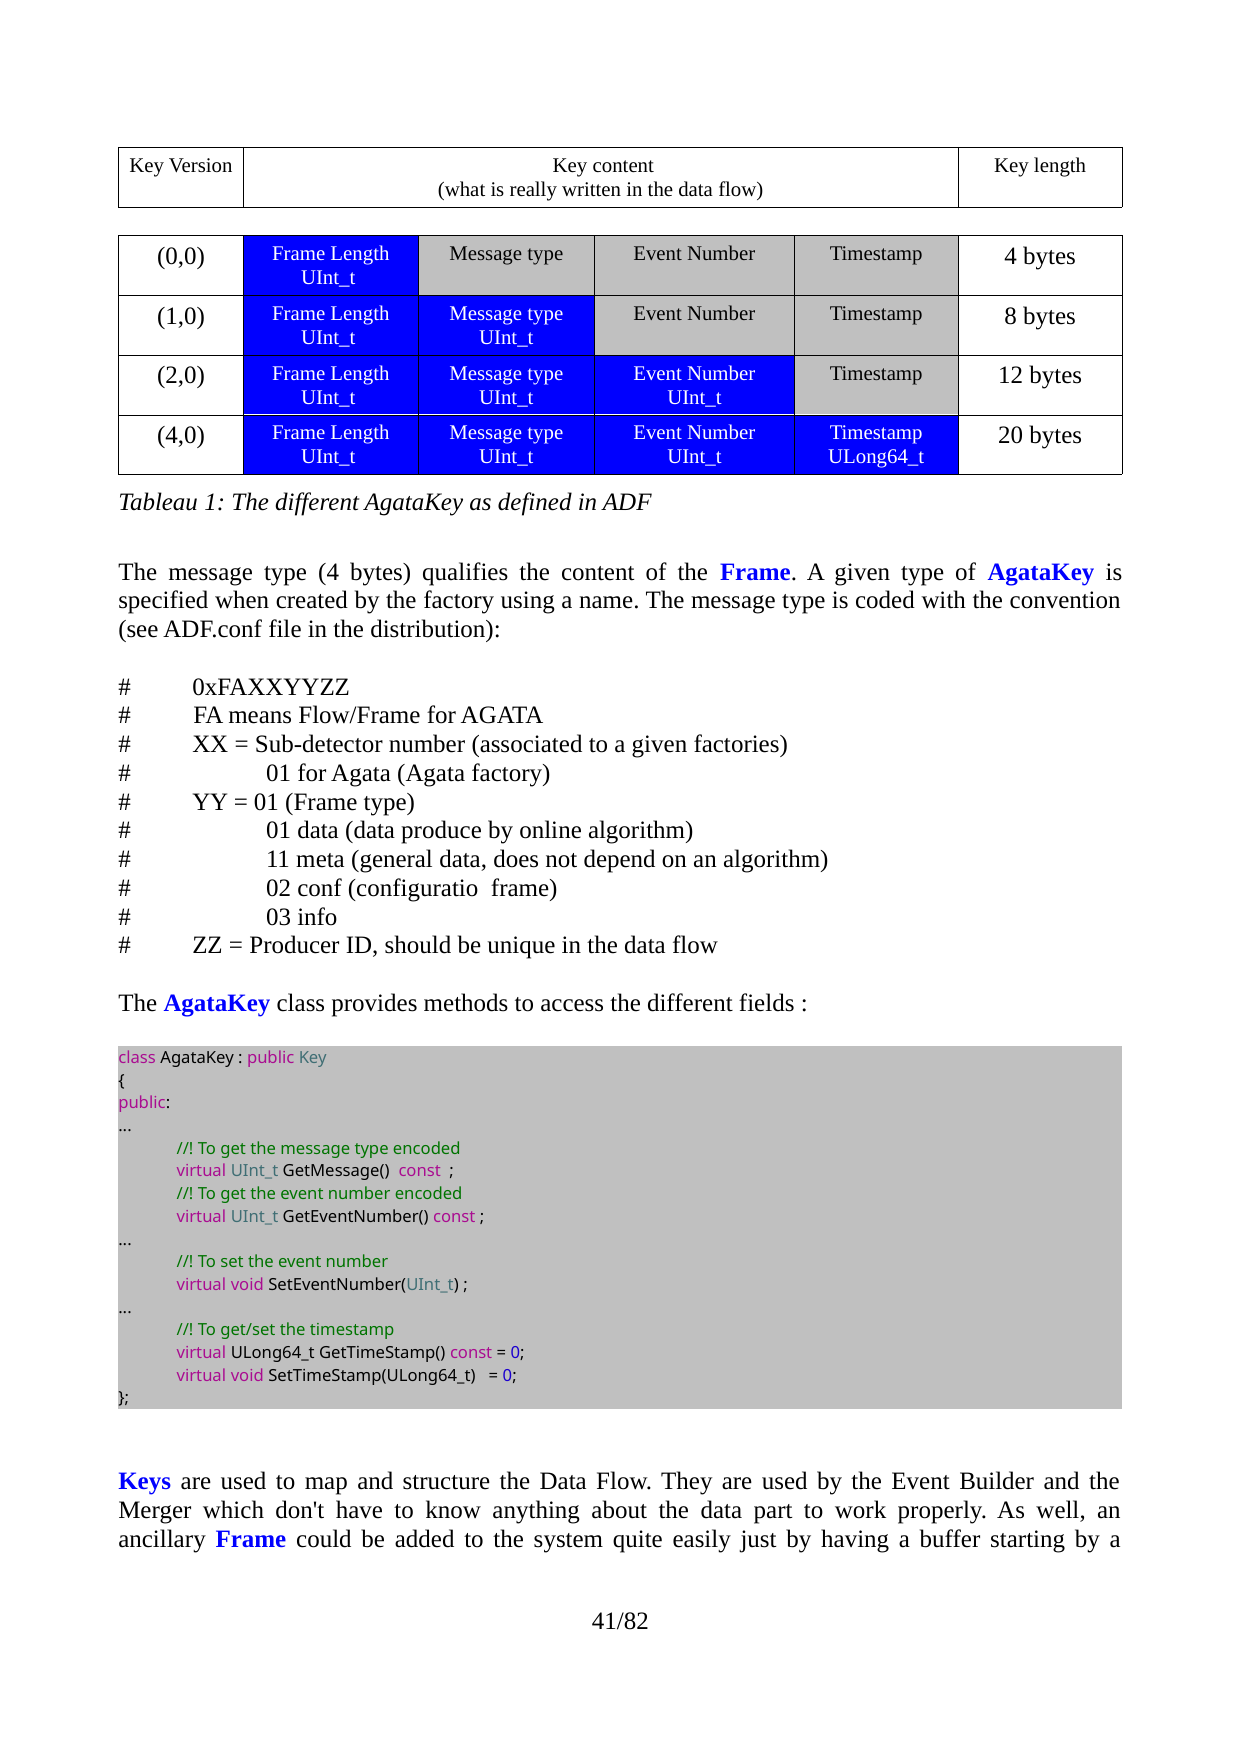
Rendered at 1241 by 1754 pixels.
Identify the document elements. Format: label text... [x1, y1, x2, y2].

table_cell 12 bytes [959, 356, 1122, 414]
text //! To get/set the timestamp [118, 1318, 1122, 1341]
text # 01 for Agata (Agata factory) [118, 758, 1122, 787]
text The message type (4 bytes) qualifies the content of the Frame. A given type of AgataKey is specified when created by the factory using a name. The message type is coded with the convention (see ADF.conf file in the distribution): [118, 557, 1122, 643]
table_cell Timestamp [795, 356, 958, 414]
table_header Timestamp [795, 236, 958, 295]
table_cell (2,0) [119, 356, 243, 414]
text # 03 info [118, 902, 1122, 931]
table_cell Event Number UInt_t [595, 416, 794, 474]
text public: [118, 1091, 1122, 1114]
table_cell (4,0) [119, 416, 243, 474]
table_cell Message type UInt_t [419, 356, 594, 414]
table_header Message type [419, 236, 594, 295]
table_header 4 bytes [959, 236, 1122, 295]
text Keys are used to map and structure the Data Flow. They are used by the Event Builder and the Merger which don't have to know anything about the data part to work properly. As well, an ancillary Frame could be added to the system quite easily just by having a buffer starting by a [118, 1466, 1122, 1553]
text # 02 conf (configuratio frame) [118, 873, 1122, 902]
table_header Frame Length UInt_t [244, 236, 418, 295]
table_cell Timestamp [795, 296, 958, 355]
table_cell Message type UInt_t [419, 416, 594, 474]
text # 01 data (data produce by online algorithm) [118, 816, 1122, 844]
text # 0xFAXXYYZZ [118, 672, 1122, 701]
table_header Key Version [119, 148, 243, 207]
table_cell 20 bytes [959, 416, 1122, 474]
text Tableau 1: The different AgataKey as defined in ADF [118, 487, 1122, 516]
table_header Event Number [595, 236, 794, 295]
table_header Key content (what is really written in the data flow) [244, 148, 958, 207]
table_header Key length [959, 148, 1122, 207]
text ... [118, 1227, 1122, 1250]
text virtual void SetEventNumber(UInt_t) ; [118, 1273, 1122, 1295]
text ... [118, 1295, 1122, 1318]
text ... [118, 1114, 1122, 1136]
table_cell Frame Length UInt_t [244, 416, 418, 474]
text # YY = 01 (Frame type) [118, 787, 1122, 816]
text }; [118, 1386, 1122, 1409]
table_cell 8 bytes [959, 296, 1122, 355]
text # ZZ = Producer ID, should be unique in the data flow [118, 931, 1122, 959]
text The AgataKey class provides methods to access the different fields : [118, 988, 1122, 1017]
text virtual ULong64_t GetTimeStamp() const = 0; [118, 1341, 1122, 1363]
text //! To get the event number encoded [118, 1182, 1122, 1204]
text { [118, 1068, 1122, 1091]
table_header (0,0) [119, 236, 243, 295]
table_cell (1,0) [119, 296, 243, 355]
text virtual void SetTimeStamp(ULong64_t) = 0; [118, 1363, 1122, 1386]
text # FA means Flow/Frame for AGATA [118, 701, 1122, 729]
text //! To set the event number [118, 1250, 1122, 1273]
text class AgataKey : public Key [118, 1046, 1122, 1068]
table_cell Event Number [595, 296, 794, 355]
table_cell Event Number UInt_t [595, 356, 794, 414]
table_cell Timestamp ULong64_t [795, 416, 958, 474]
table_cell Frame Length UInt_t [244, 356, 418, 414]
text # XX = Sub-detector number (associated to a given factories) [118, 729, 1122, 758]
table_cell Frame Length UInt_t [244, 296, 418, 355]
text //! To get the message type encoded [118, 1136, 1122, 1159]
text virtual UInt_t GetMessage() const ; [118, 1159, 1122, 1182]
text virtual UInt_t GetEventNumber() const ; [118, 1204, 1122, 1227]
table_cell Message type UInt_t [419, 296, 594, 355]
text # 11 meta (general data, does not depend on an algorithm) [118, 844, 1122, 873]
